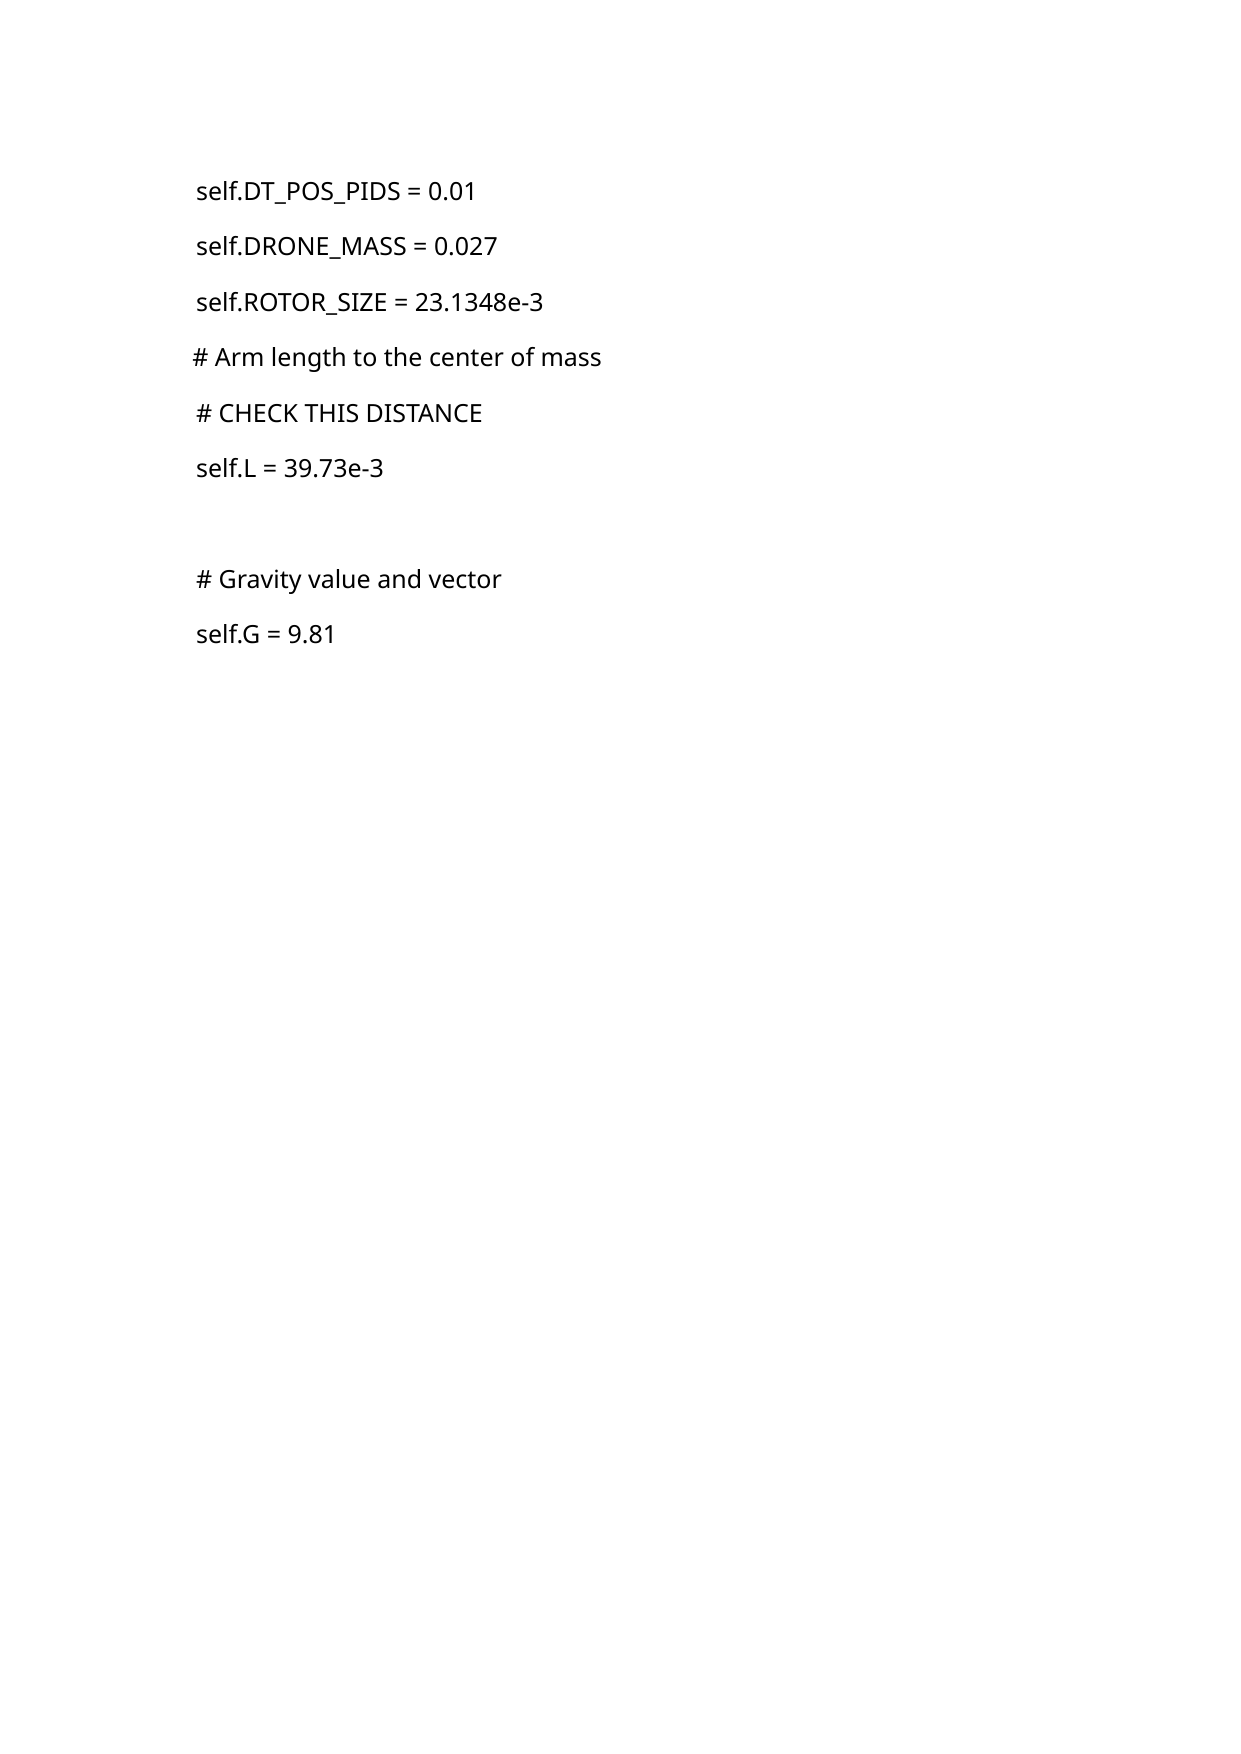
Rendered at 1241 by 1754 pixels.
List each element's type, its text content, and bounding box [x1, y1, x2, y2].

text # Arm length to the center of mass [118, 340, 1122, 374]
text # Gravity value and vector [118, 561, 1122, 596]
text self.G = 9.81 [118, 617, 1122, 651]
text self.ROTOR_SIZE = 23.1348e-3 [118, 284, 1122, 318]
text # CHECK THIS DISTANCE [118, 395, 1122, 429]
text self.L = 39.73e-3 [118, 451, 1122, 485]
text self.DRONE_MASS = 0.027 [118, 229, 1122, 263]
text self.DT_POS_PIDS = 0.01 [118, 173, 1122, 208]
